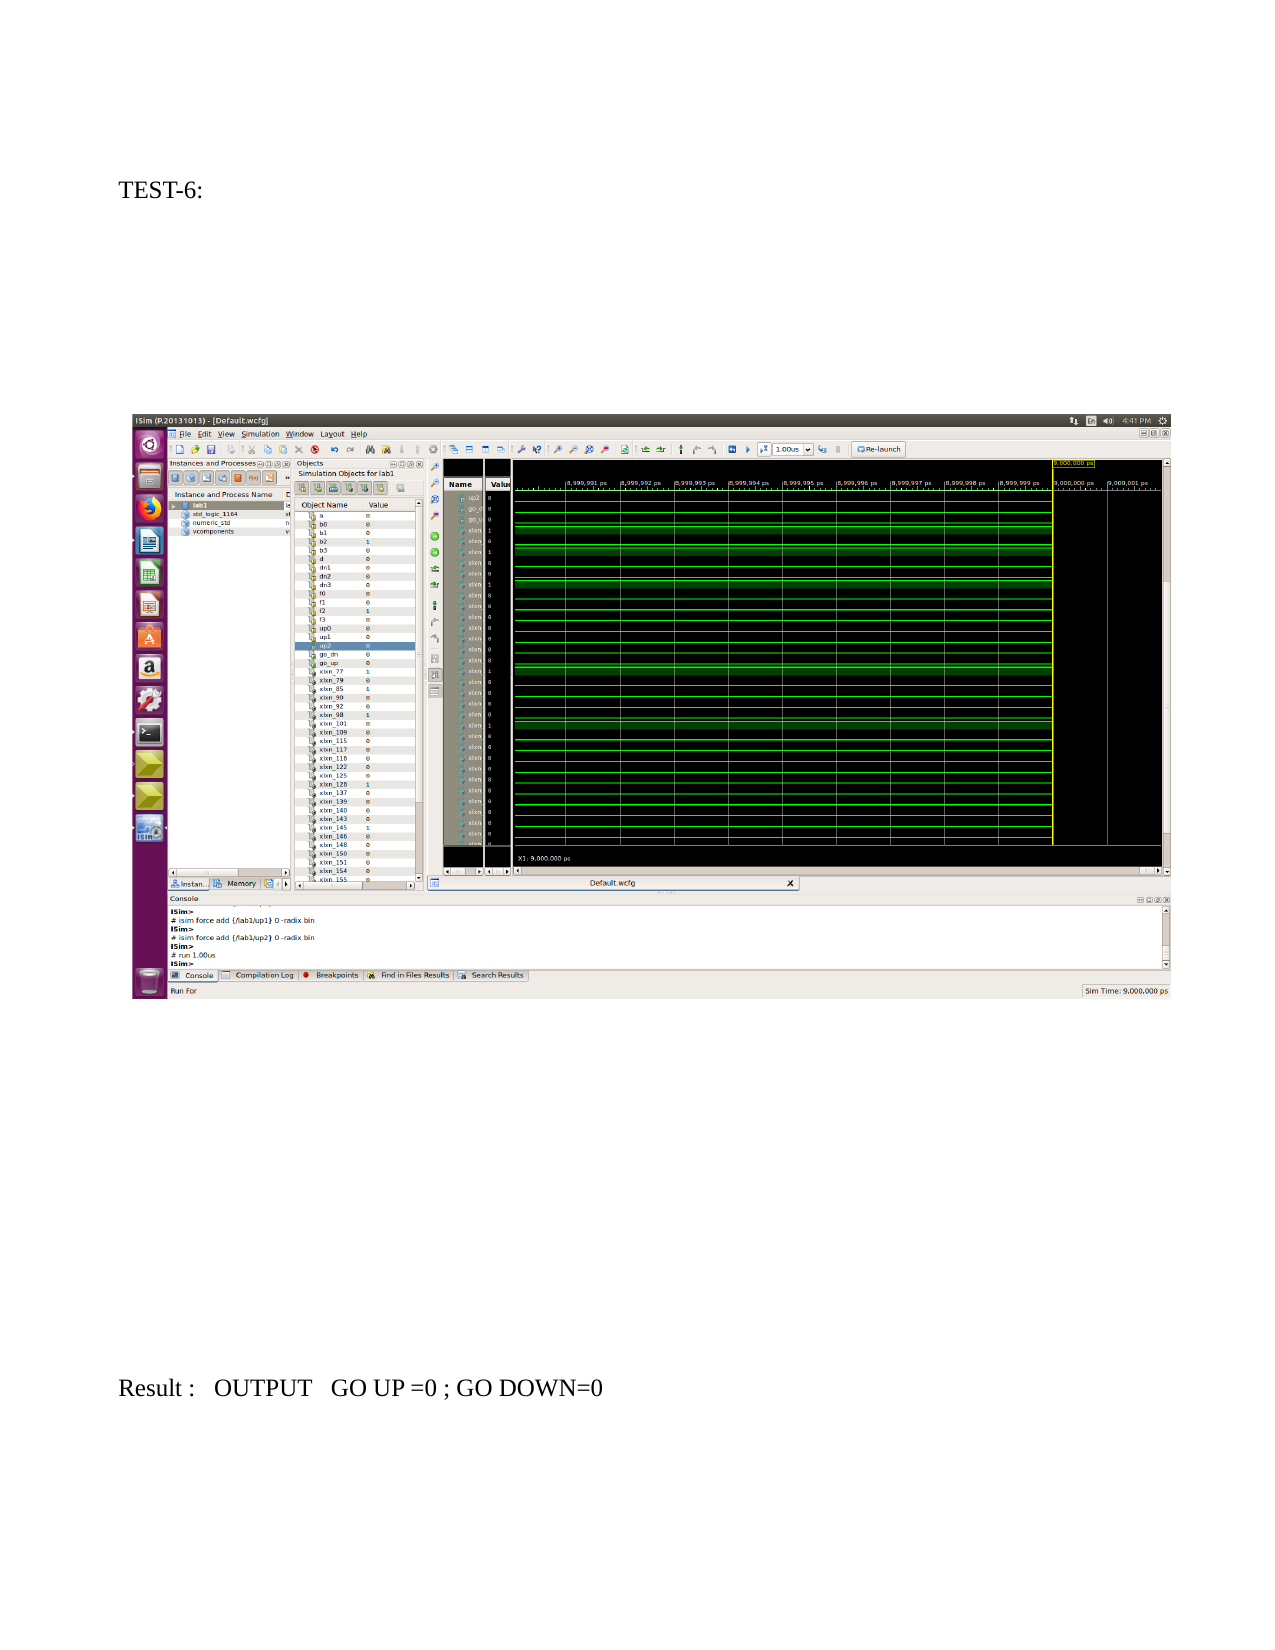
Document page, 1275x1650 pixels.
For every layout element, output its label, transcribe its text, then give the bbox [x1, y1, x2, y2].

text TEST-6: [118, 176, 1157, 204]
picture [132, 414, 1171, 999]
text Result : OUTPUT GO UP =0 ; GO DOWN=0 [118, 1373, 1157, 1401]
